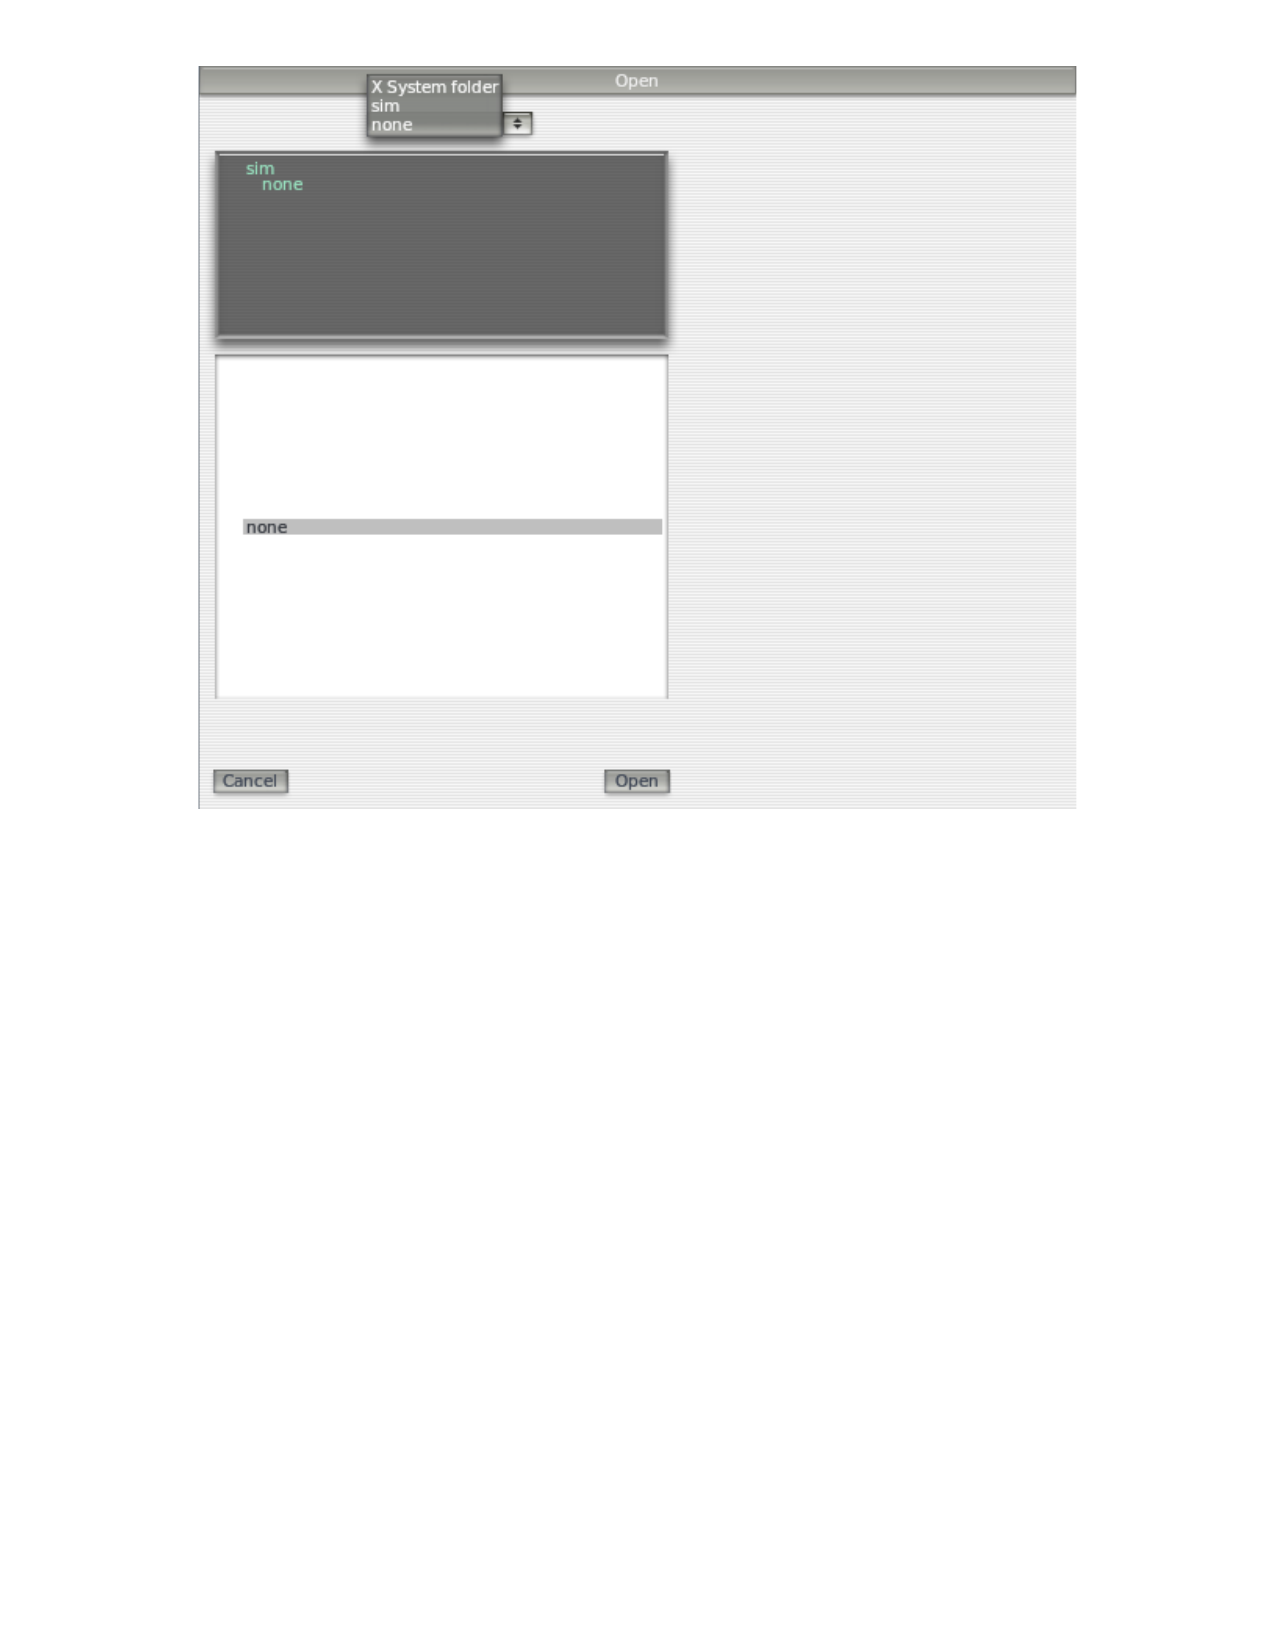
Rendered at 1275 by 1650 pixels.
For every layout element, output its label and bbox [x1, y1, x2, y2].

picture [198, 66, 1077, 809]
